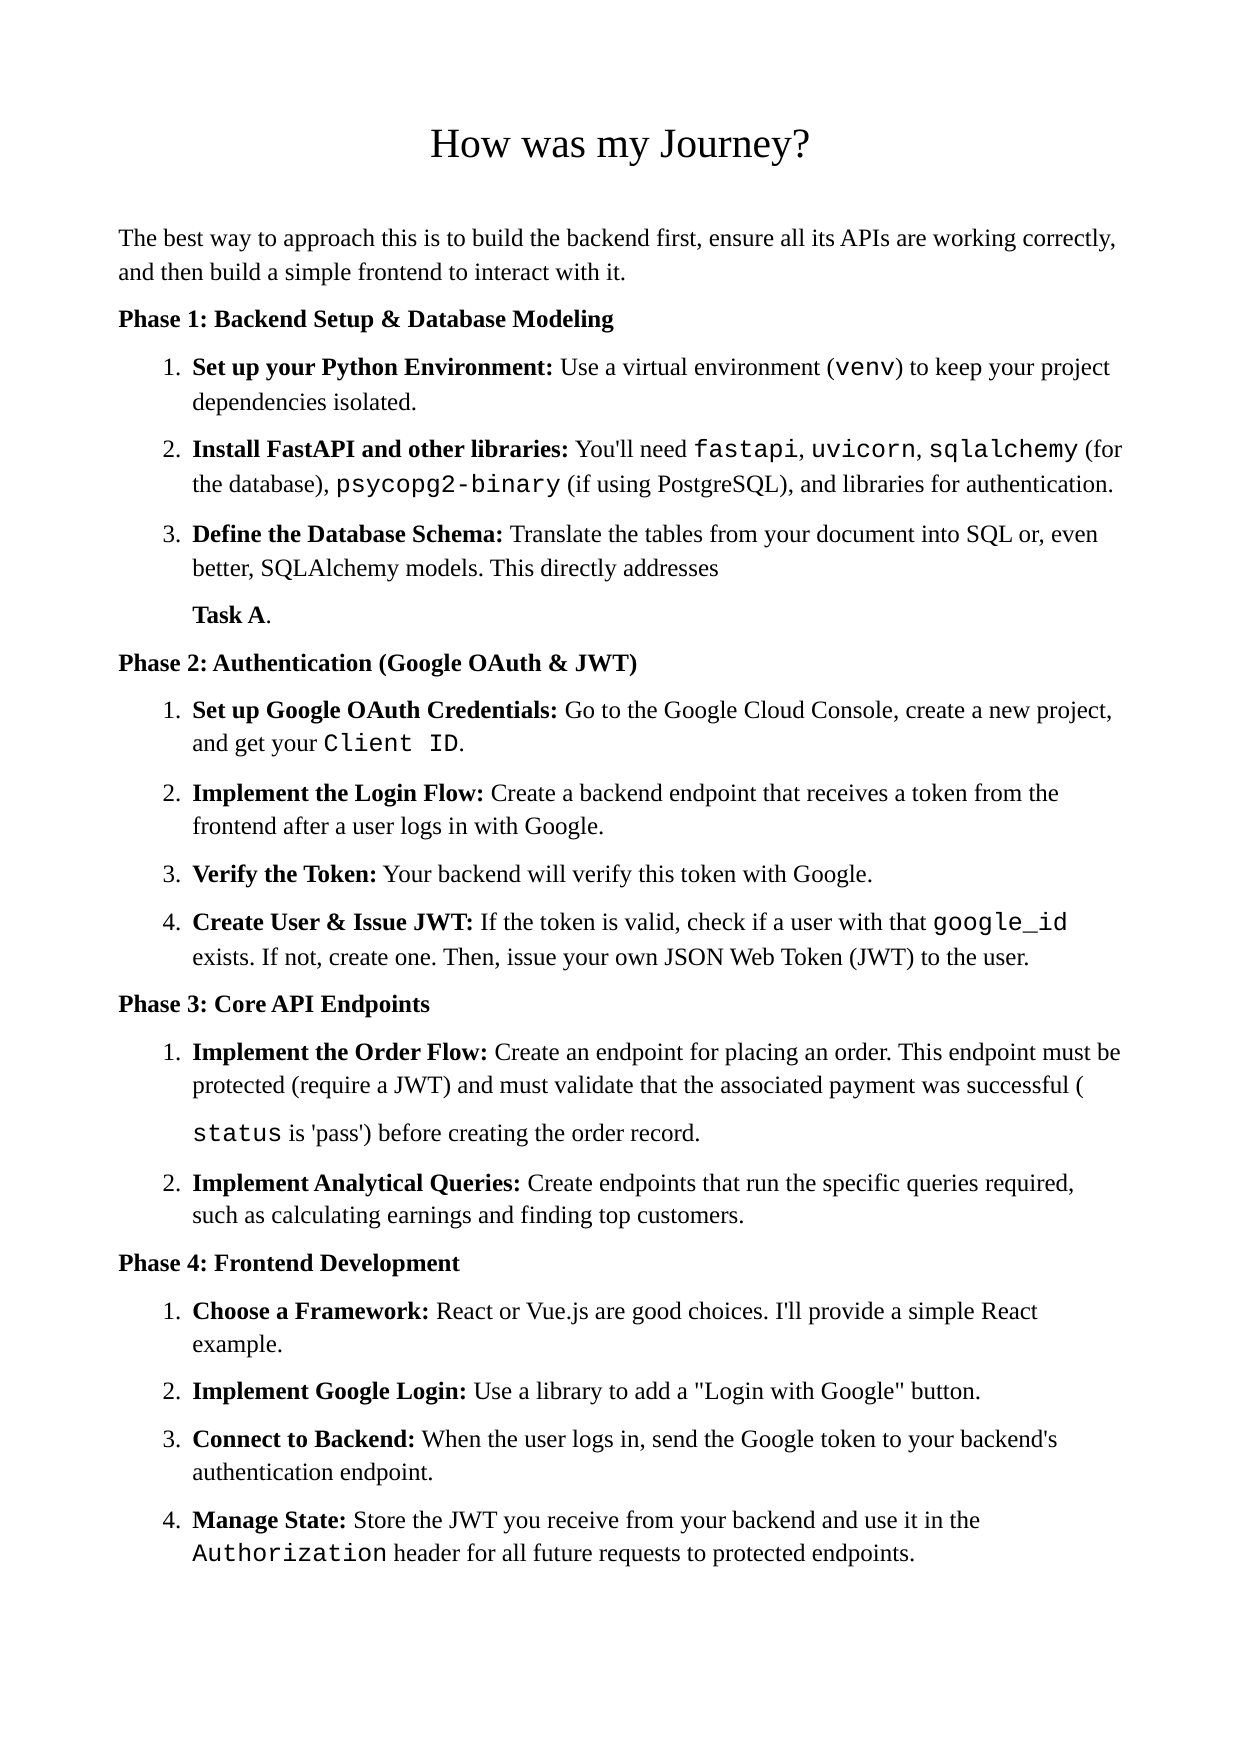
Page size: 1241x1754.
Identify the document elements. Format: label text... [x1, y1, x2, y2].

list Choose a Framework: React or Vue.js are good choices. I'll provide a simple React example. [162, 1296, 1122, 1358]
text How was my Journey? [118, 118, 1122, 166]
text Phase 4: Frontend Development [118, 1248, 1122, 1277]
list Set up Google OAuth Credentials: Go to the Google Cloud Console, create a new project, and get your Client ID. [162, 695, 1122, 759]
list Task A. [162, 600, 1122, 629]
list Verify the Token: Your backend will verify this token with Google. [162, 859, 1122, 888]
list Install FastAPI and other libraries: You'll need fastapi, uvicorn, sqlalchemy (for the database), psycopg2-binary (if using PostgreSQL), and libraries for authentication. [162, 434, 1122, 500]
list Define the Database Schema: Translate the tables from your document into SQL or, even better, SQLAlchemy models. This directly addresses [162, 519, 1122, 581]
list Implement the Login Flow: Create a backend endpoint that receives a token from the frontend after a user logs in with Google. [162, 778, 1122, 840]
list Set up your Python Environment: Use a virtual environment (venv) to keep your project dependencies isolated. [162, 352, 1122, 416]
list Create User & Issue JWT: If the token is valid, check if a user with that google_id exists. If not, create one. Then, issue your own JSON Web Token (JWT) to the user. [162, 907, 1122, 971]
list status is 'pass') before creating the order record. [162, 1118, 1122, 1148]
text Phase 3: Core API Endpoints [118, 989, 1122, 1018]
list Implement Google Login: Use a library to add a "Login with Google" button. [162, 1376, 1122, 1405]
text The best way to approach this is to build the backend first, ensure all its APIs are working correctly, and then build a simple frontend to interact with it. [118, 223, 1122, 285]
text Phase 2: Authentication (Google OAuth & JWT) [118, 648, 1122, 677]
list Implement the Order Flow: Create an endpoint for placing an order. This endpoint must be protected (require a JWT) and must validate that the associated payment was successful ( [162, 1037, 1122, 1099]
list Manage State: Store the JWT you receive from your backend and use it in the Authorization header for all future requests to protected endpoints. [162, 1505, 1122, 1568]
text Phase 1: Backend Setup & Database Modeling [118, 304, 1122, 333]
list Implement Analytical Queries: Create endpoints that run the specific queries required, such as calculating earnings and finding top customers. [162, 1168, 1122, 1229]
list Connect to Backend: When the user logs in, send the Google token to your backend's authentication endpoint. [162, 1424, 1122, 1486]
